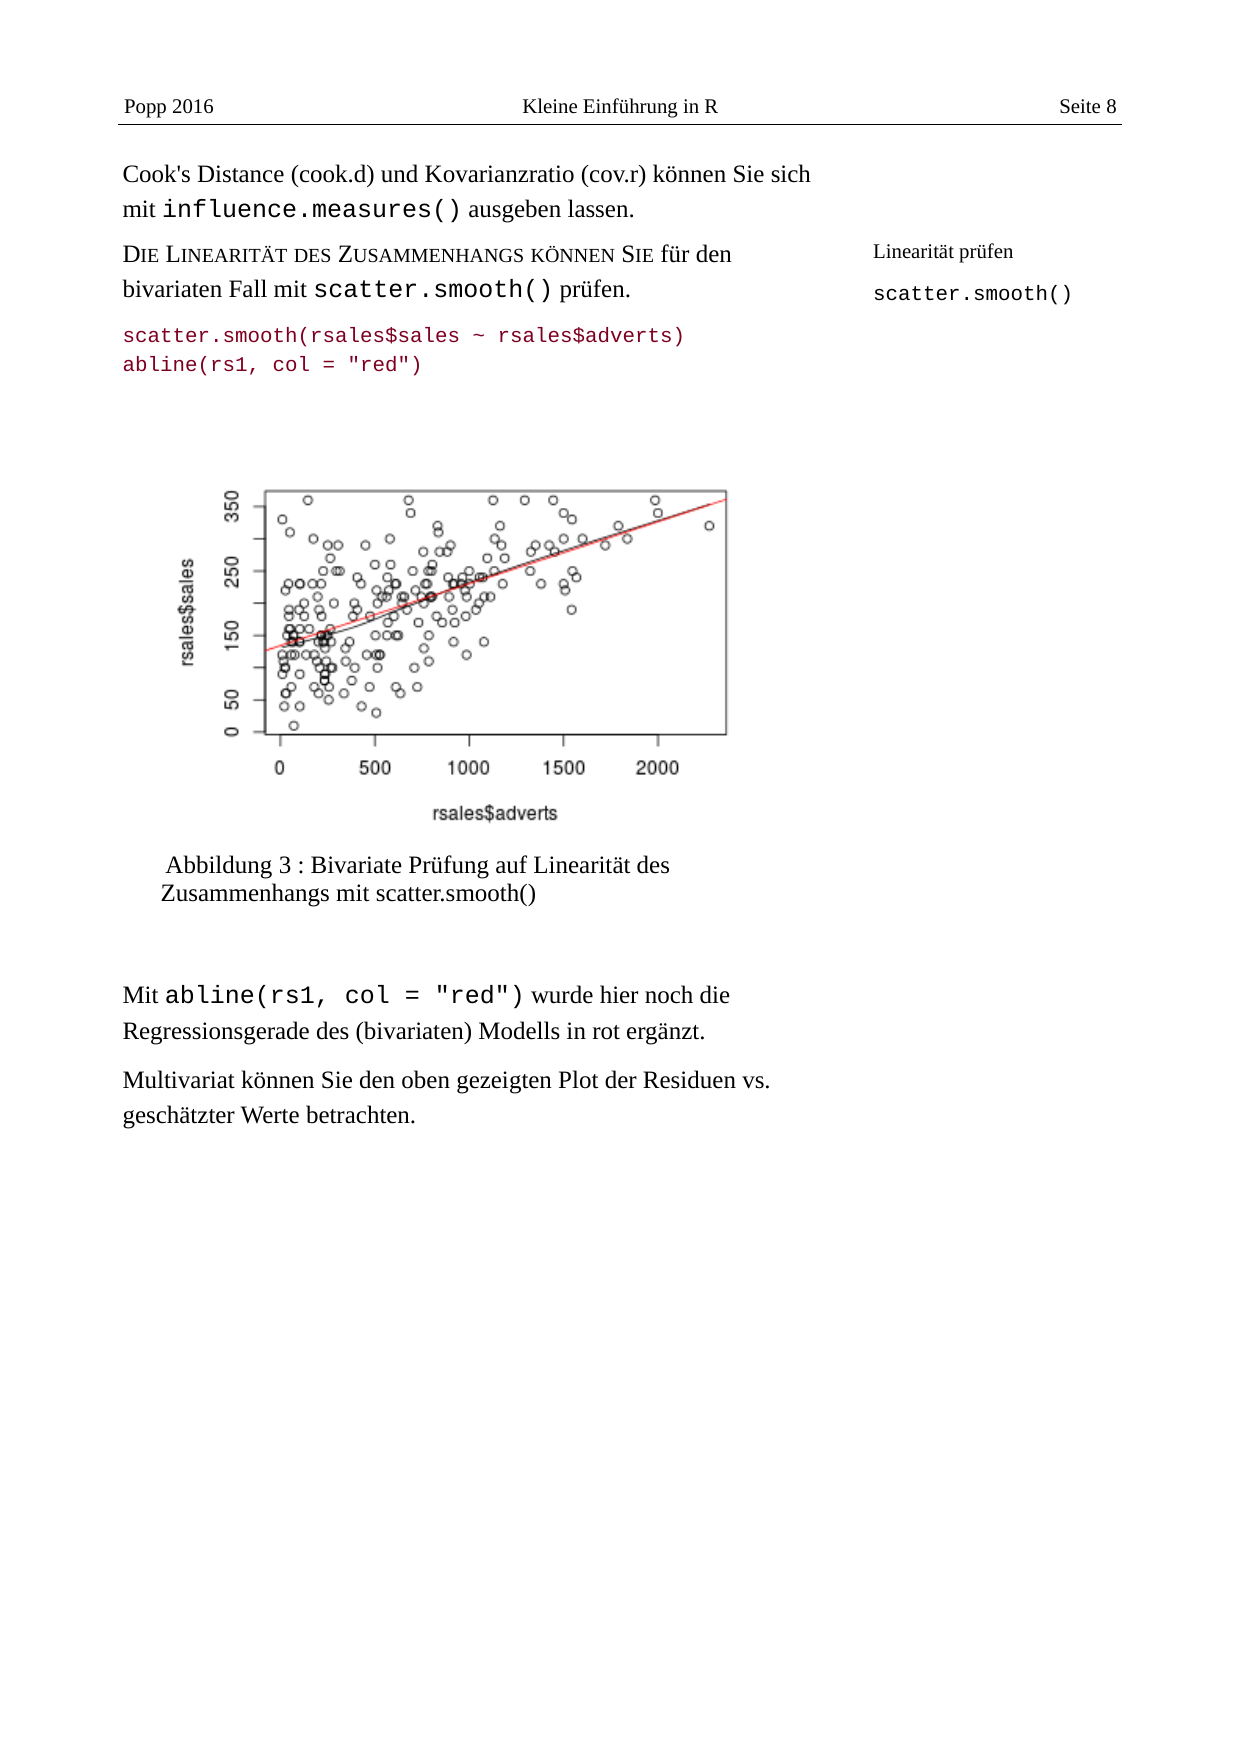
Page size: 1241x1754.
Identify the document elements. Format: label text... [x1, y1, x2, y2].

table_cell Die Linearität des Zusammenhangs können Sie für den bivariaten Fall mit scatter.smooth() prüfen. scatter.smooth(rsales$sales ~ rsales$adverts) abline(rs1, col = "red") Mit abline(rs1, col = "red") wurde hier noch die Regressionsgerade des (bivariaten) Modells in rot ergänzt. Multivariat können Sie den oben gezeigten Plot der Residuen vs. geschätzter Werte betrachten. [122, 239, 855, 1143]
picture [173, 399, 774, 850]
table_cell Linearität prüfen scatter.smooth() [855, 239, 1123, 1143]
table_cell Cook's Distance (cook.d) und Kovarianzratio (cov.r) können Sie sich mit influence.measures() ausgeben lassen. [122, 159, 855, 239]
table_cell [855, 159, 1123, 239]
